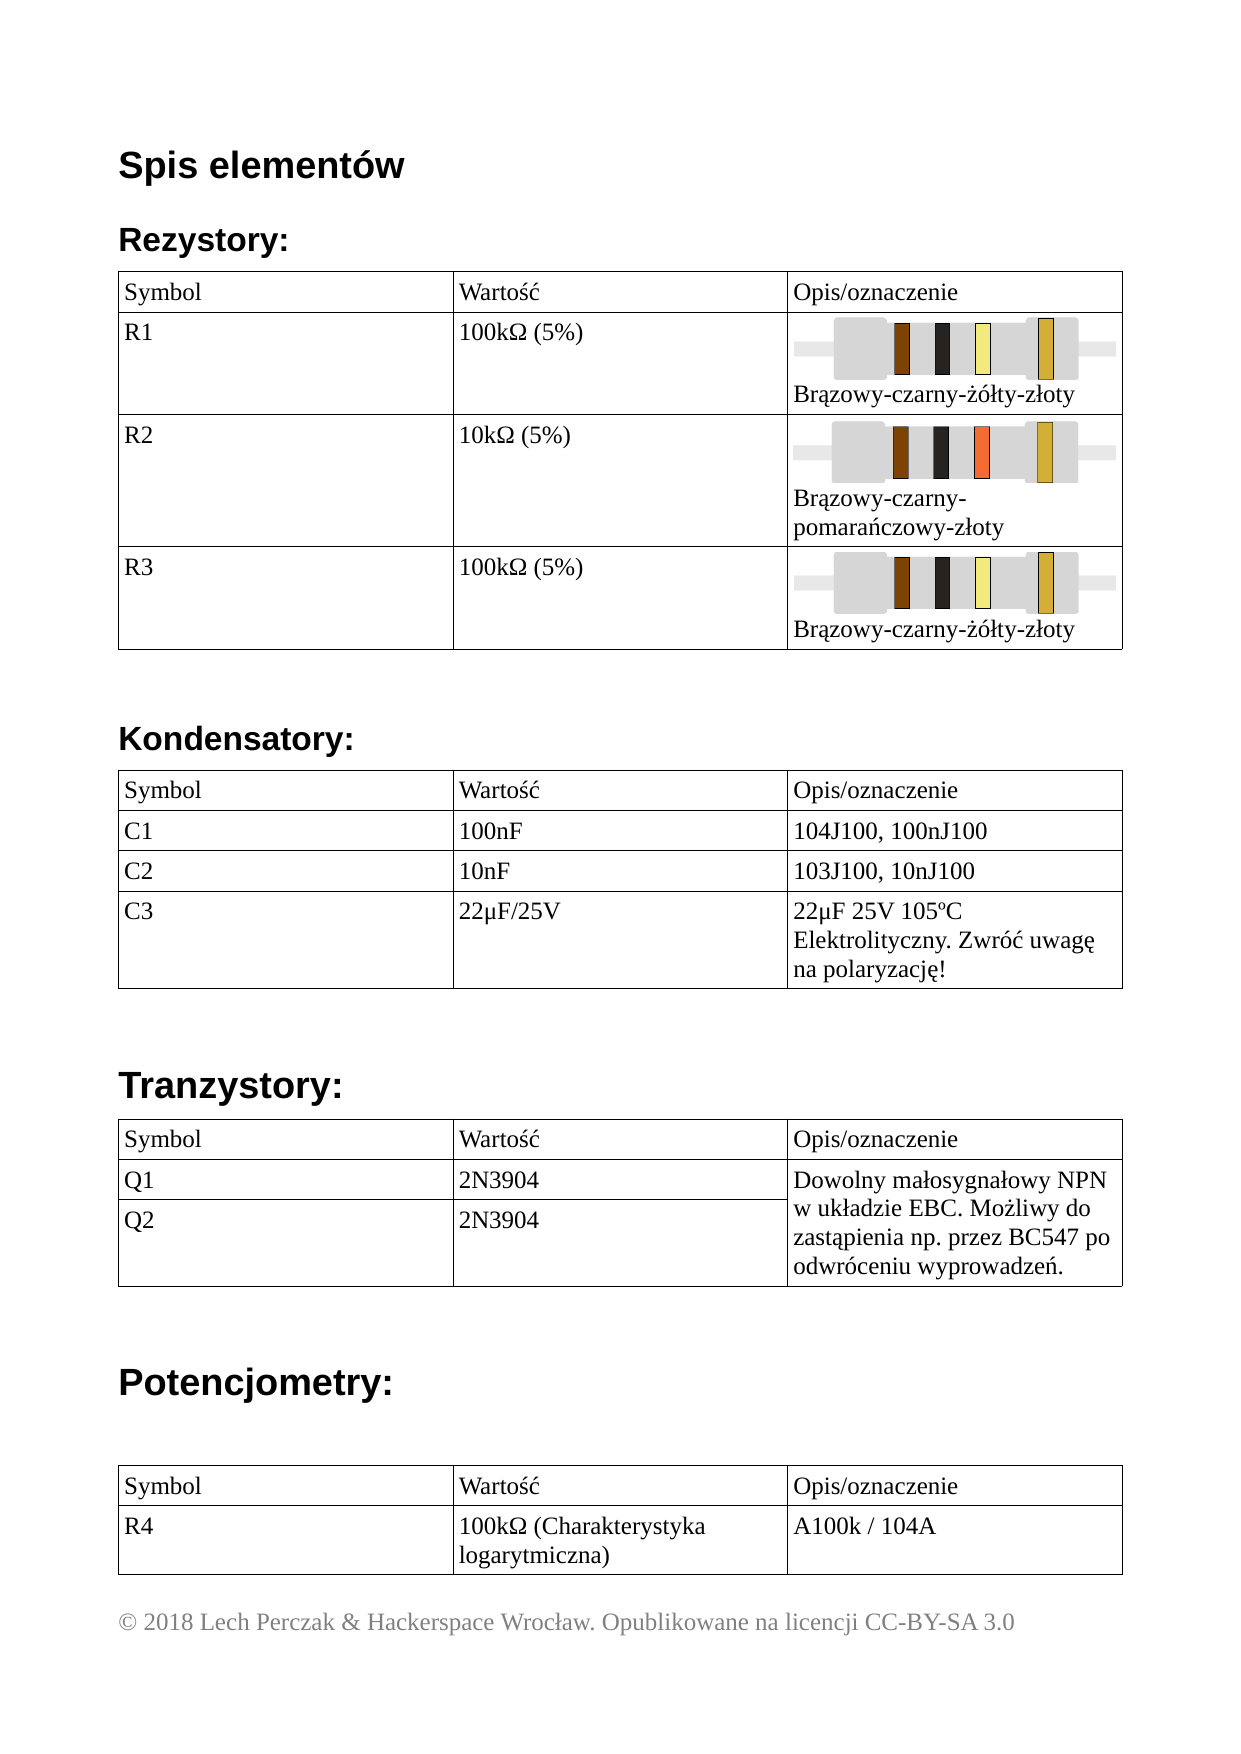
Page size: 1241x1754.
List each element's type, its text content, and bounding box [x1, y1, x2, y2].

table_cell 10kΩ (5%) [454, 415, 787, 546]
table_cell R2 [119, 415, 453, 546]
table_header Wartość [454, 272, 787, 312]
picture [793, 419, 1117, 483]
table_header Wartość [454, 1466, 787, 1505]
subtitle Potencjometry: [118, 1360, 1122, 1403]
table_cell C3 [119, 892, 453, 988]
table_header Opis/oznaczenie [788, 1466, 1122, 1505]
table_cell Brązowy-czarny-pomarańczowy-złoty [788, 415, 1122, 546]
table_cell 2N3904 [454, 1200, 787, 1286]
table_cell Dowolny małosygnałowy NPN w układzie EBC. Możliwy do zastąpienia np. przez BC547 po odwróceniu wyprowadzeń. [788, 1160, 1122, 1286]
table_cell R3 [119, 547, 453, 648]
picture [793, 552, 1117, 614]
table_header Wartość [454, 771, 787, 810]
table_cell R4 [119, 1506, 453, 1574]
table_cell 100kΩ (5%) [454, 547, 787, 648]
table_cell Q1 [119, 1160, 453, 1199]
table_header Opis/oznaczenie [788, 272, 1122, 312]
table_cell C2 [119, 851, 453, 891]
table_cell Q2 [119, 1200, 453, 1286]
table_cell 103J100, 10nJ100 [788, 851, 1122, 891]
table_cell Brązowy-czarny-żółty-złoty [788, 313, 1122, 414]
table_cell Brązowy-czarny-żółty-złoty [788, 547, 1122, 648]
table_header Symbol [119, 272, 453, 312]
table_cell 10nF [454, 851, 787, 891]
table_cell R1 [119, 313, 453, 414]
table_cell 104J100, 100nJ100 [788, 811, 1122, 850]
subtitle Rezystory: [118, 220, 1122, 259]
subtitle Kondensatory: [118, 718, 1122, 757]
table_header Symbol [119, 771, 453, 810]
table_cell 100kΩ (Charakterystyka logarytmiczna) [454, 1506, 787, 1574]
picture [793, 317, 1117, 380]
table_header Opis/oznaczenie [788, 1120, 1122, 1159]
table_cell 22μF 25V 105ºC Elektrolityczny. Zwróć uwagę na polaryzację! [788, 892, 1122, 988]
table_cell 100kΩ (5%) [454, 313, 787, 414]
subtitle Tranzystory: [118, 1062, 1122, 1106]
table_header Symbol [119, 1120, 453, 1159]
table_cell 2N3904 [454, 1160, 787, 1199]
table_header Wartość [454, 1120, 787, 1159]
subtitle Spis elementów [118, 143, 1122, 187]
table_header Opis/oznaczenie [788, 771, 1122, 810]
table_cell 22μF/25V [454, 892, 787, 988]
table_cell A100k / 104A [788, 1506, 1122, 1574]
table_cell 100nF [454, 811, 787, 850]
table_cell C1 [119, 811, 453, 850]
table_header Symbol [119, 1466, 453, 1505]
